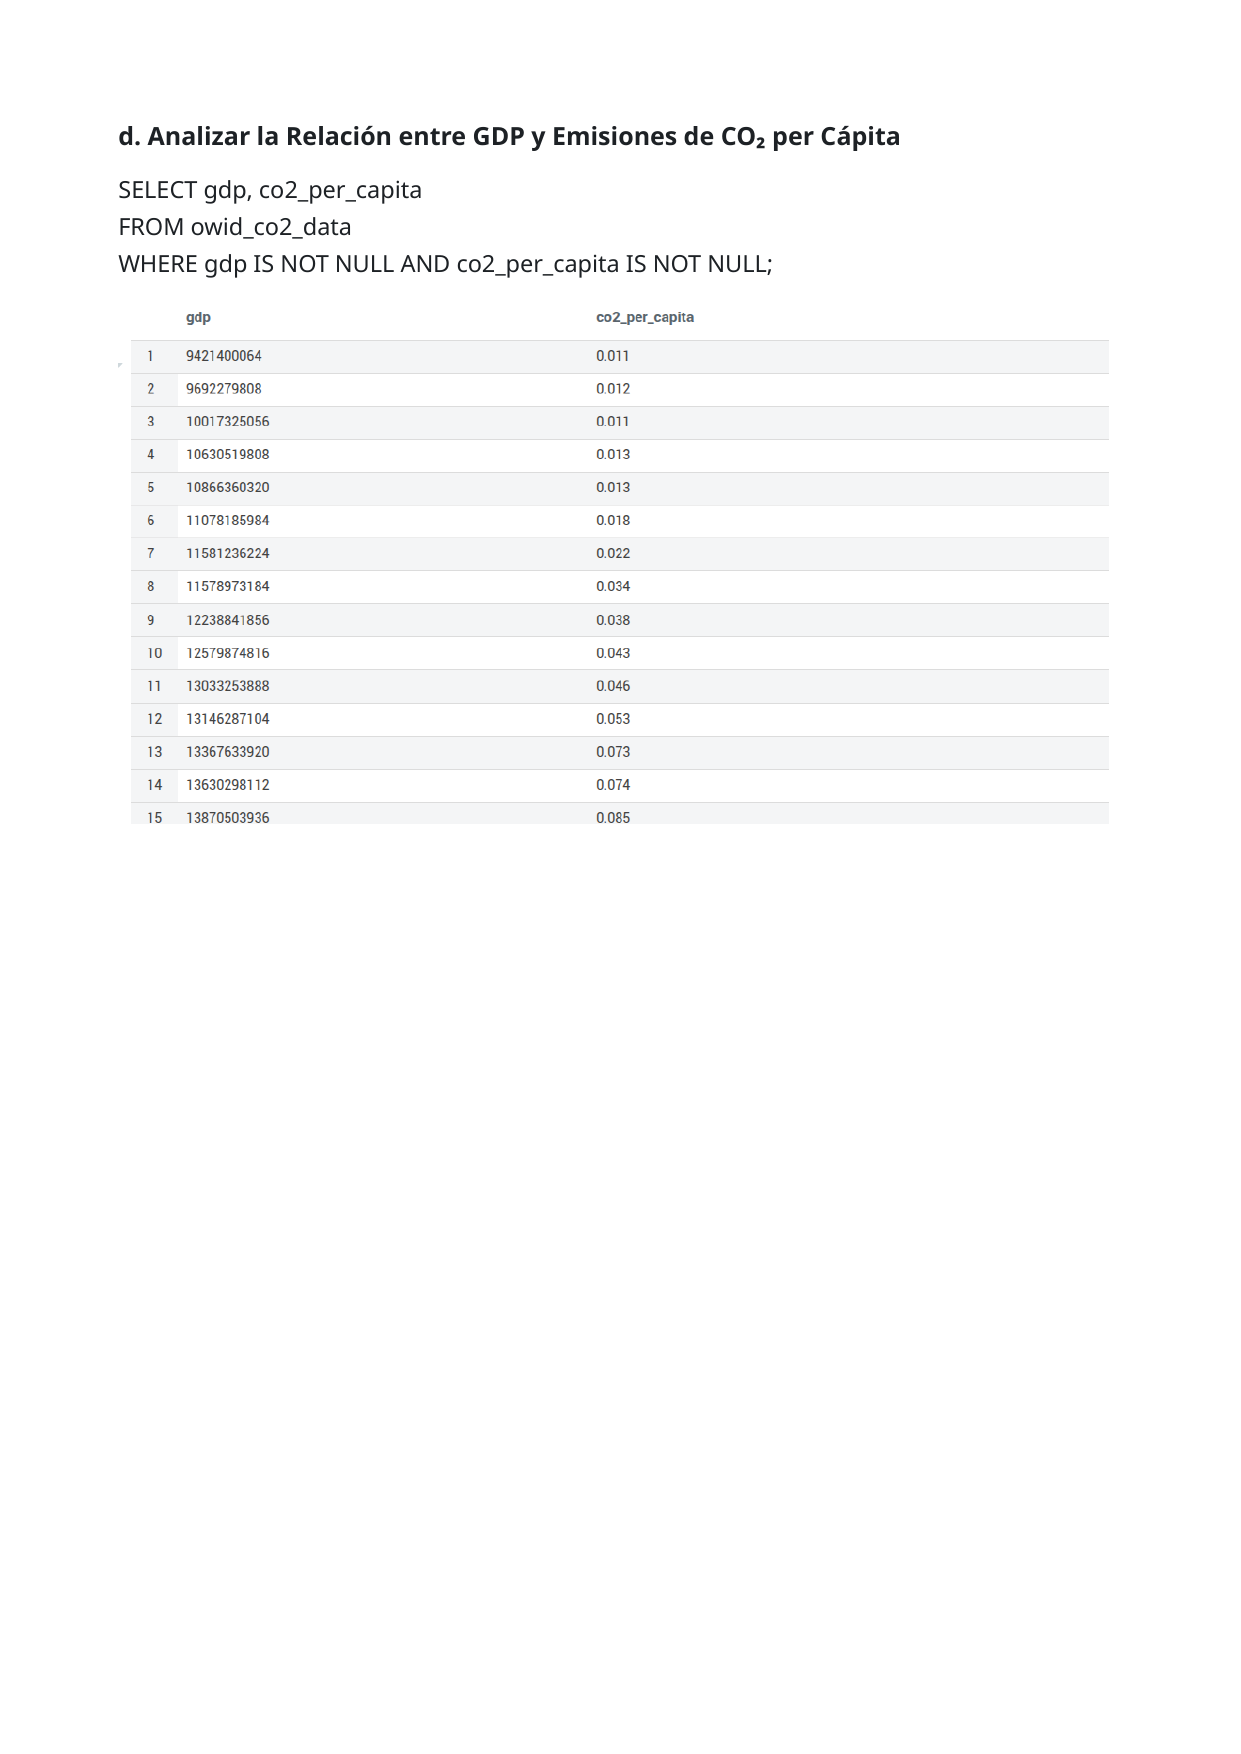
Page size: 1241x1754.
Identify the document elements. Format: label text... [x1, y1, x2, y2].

text SELECT gdp, co2_per_capita FROM owid_co2_data WHERE gdp IS NOT NULL AND co2_per_capita IS NOT NULL; [118, 173, 1122, 279]
subtitle d. Analizar la Relación entre GDP y Emisiones de CO₂ per Cápita [118, 118, 1122, 152]
picture [118, 298, 1123, 824]
